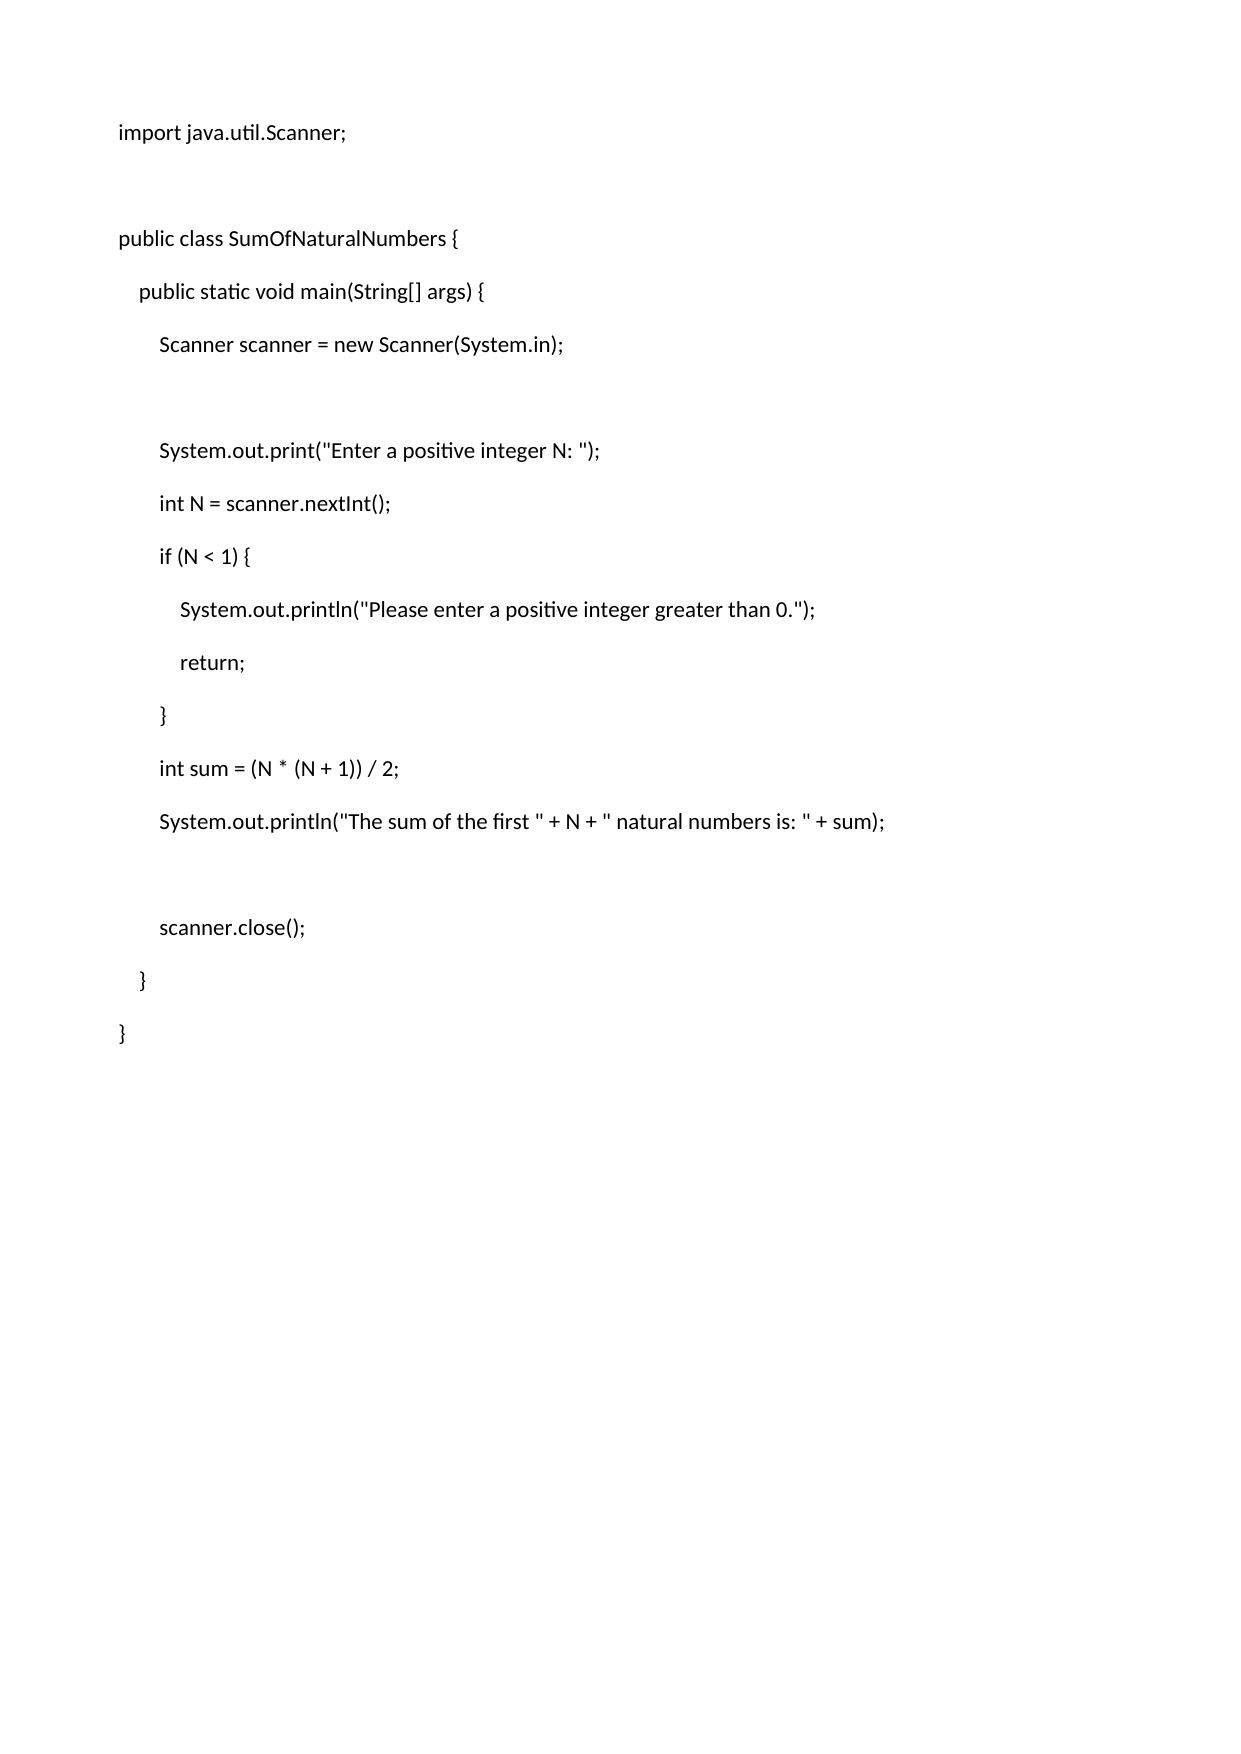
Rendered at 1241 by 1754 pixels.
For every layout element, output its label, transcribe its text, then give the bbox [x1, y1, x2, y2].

text int N = scanner.nextInt(); [118, 489, 1122, 517]
text } [118, 1019, 1122, 1047]
text return; [118, 648, 1122, 676]
text } [118, 966, 1122, 994]
text } [118, 701, 1122, 729]
text scanner.close(); [118, 913, 1122, 941]
text System.out.println("Please enter a positive integer greater than 0."); [118, 595, 1122, 623]
text System.out.print("Enter a positive integer N: "); [118, 436, 1122, 464]
text Scanner scanner = new Scanner(System.in); [118, 330, 1122, 358]
text import java.util.Scanner; [118, 118, 1122, 146]
text if (N < 1) { [118, 542, 1122, 570]
text System.out.println("The sum of the first " + N + " natural numbers is: " + sum); [118, 807, 1122, 835]
text public static void main(String[] args) { [118, 277, 1122, 305]
text public class SumOfNaturalNumbers { [118, 224, 1122, 252]
text int sum = (N * (N + 1)) / 2; [118, 754, 1122, 782]
